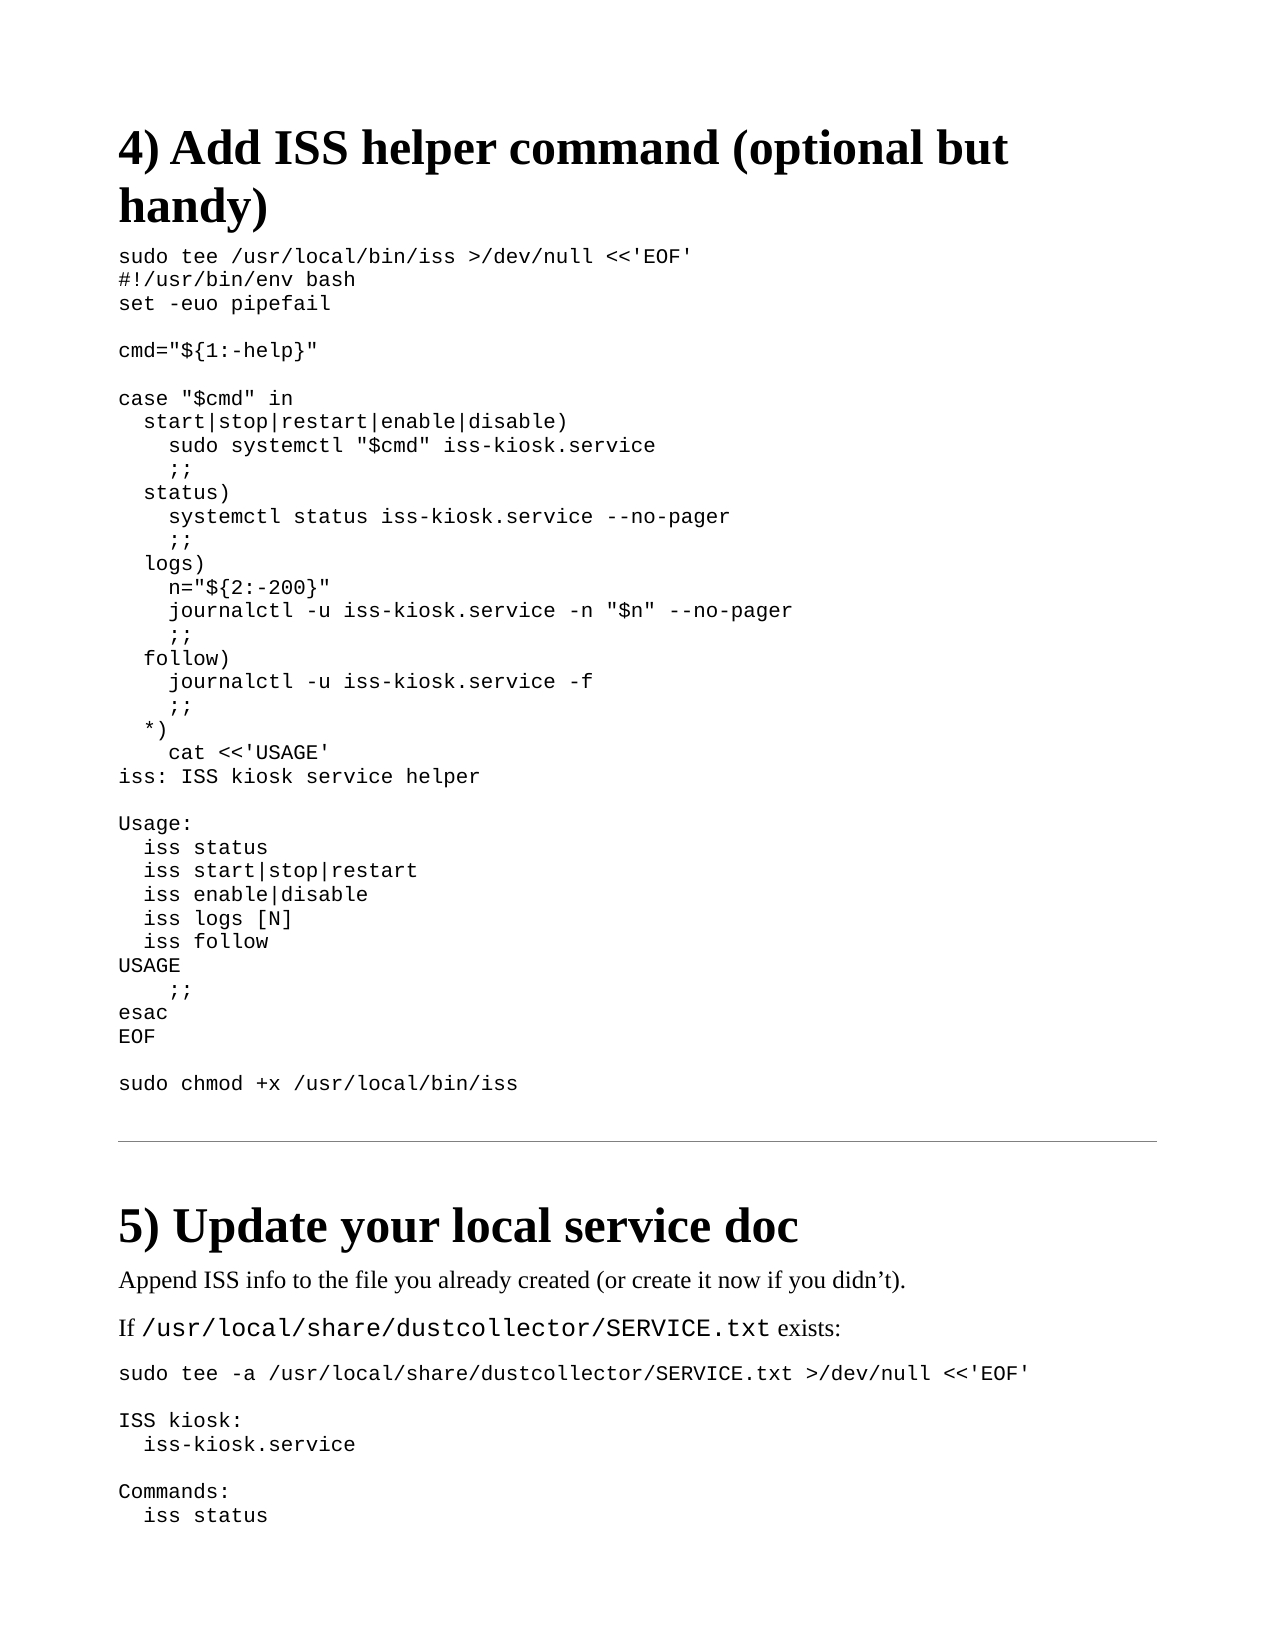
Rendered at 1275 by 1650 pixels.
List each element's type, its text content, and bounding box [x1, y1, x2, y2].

text ;; [118, 979, 1157, 1002]
text iss status [118, 837, 1157, 860]
text iss follow [118, 931, 1157, 955]
text case "$cmd" in [118, 387, 1157, 411]
subtitle 4) Add ISS helper command (optional but handy) [118, 118, 1157, 233]
text start|stop|restart|enable|disable) [118, 411, 1157, 435]
text EOF [118, 1026, 1157, 1049]
text *) [118, 718, 1157, 742]
text iss-kiosk.service [118, 1434, 1157, 1458]
text set -euo pipefail [118, 293, 1157, 317]
text USAGE [118, 955, 1157, 979]
text sudo tee /usr/local/bin/iss >/dev/null <<'EOF' [118, 246, 1157, 269]
text ;; [118, 624, 1157, 648]
text iss: ISS kiosk service helper [118, 766, 1157, 789]
text sudo systemctl "$cmd" iss-kiosk.service [118, 435, 1157, 458]
text iss status [118, 1505, 1157, 1529]
text sudo chmod +x /usr/local/bin/iss [118, 1073, 1157, 1097]
text status) [118, 482, 1157, 506]
text systemctl status iss-kiosk.service --no-pager [118, 506, 1157, 529]
text sudo tee -a /usr/local/share/dustcollector/SERVICE.txt >/dev/null <<'EOF' [118, 1363, 1157, 1387]
text journalctl -u iss-kiosk.service -n "$n" --no-pager [118, 600, 1157, 624]
text n="${2:-200}" [118, 577, 1157, 600]
text logs) [118, 553, 1157, 577]
text ;; [118, 458, 1157, 482]
text iss start|stop|restart [118, 860, 1157, 884]
text iss enable|disable [118, 884, 1157, 908]
text Usage: [118, 813, 1157, 837]
text #!/usr/bin/env bash [118, 269, 1157, 293]
text Append ISS info to the file you already created (or create it now if you didn’t). [118, 1266, 1157, 1294]
text iss logs [N] [118, 908, 1157, 931]
text journalctl -u iss-kiosk.service -f [118, 671, 1157, 695]
subtitle 5) Update your local service doc [118, 1196, 1157, 1253]
text follow) [118, 648, 1157, 671]
text ;; [118, 695, 1157, 718]
text cat <<'USAGE' [118, 742, 1157, 766]
text ;; [118, 529, 1157, 553]
text esac [118, 1002, 1157, 1026]
text Commands: [118, 1481, 1157, 1505]
text ISS kiosk: [118, 1411, 1157, 1434]
text If /usr/local/share/dustcollector/SERVICE.txt exists: [118, 1313, 1157, 1344]
text cmd="${1:-help}" [118, 340, 1157, 364]
